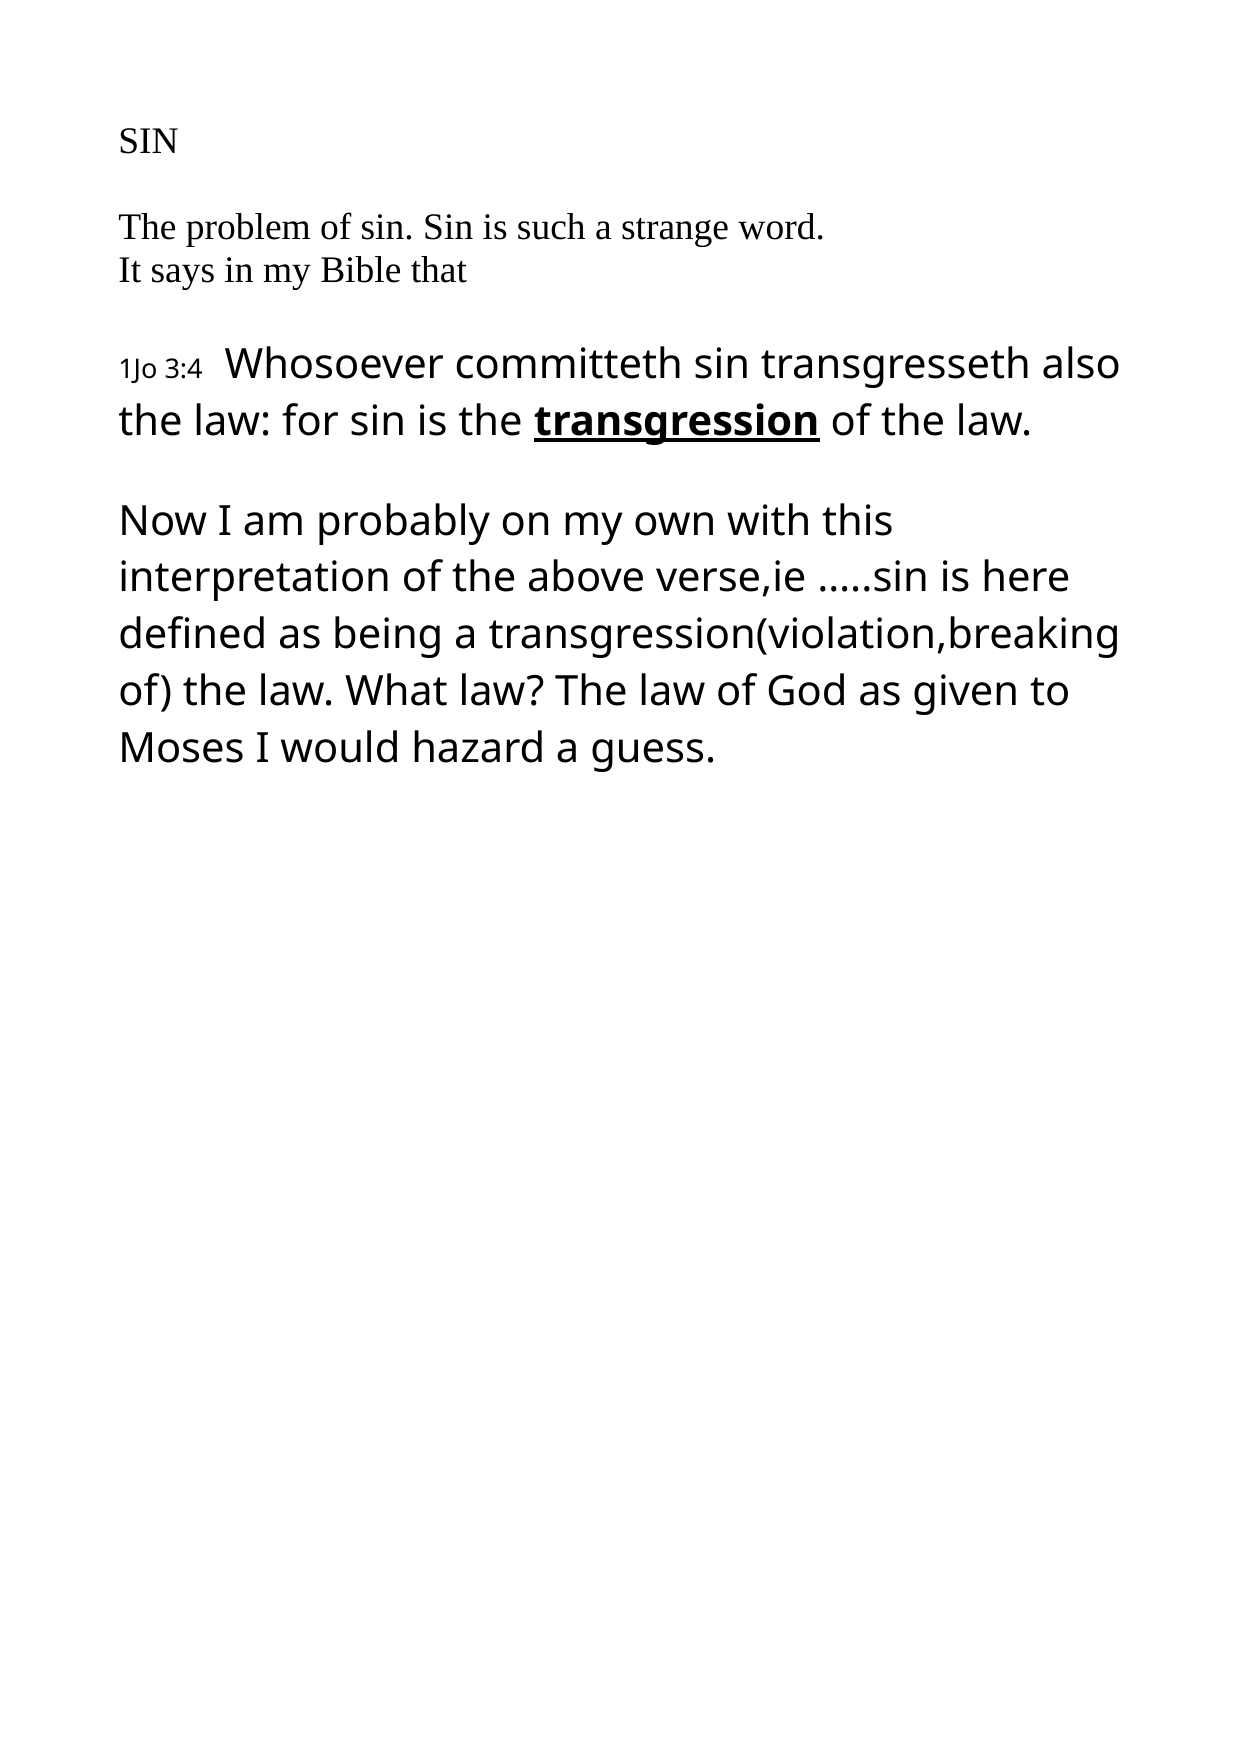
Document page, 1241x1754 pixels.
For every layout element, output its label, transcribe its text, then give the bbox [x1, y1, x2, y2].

text Now I am probably on my own with this interpretation of the above verse,ie …..sin is here defined as being a transgression(violation,breaking of) the law. What law? The law of God as given to Moses I would hazard a guess. [118, 490, 1122, 774]
text It says in my Bible that [118, 247, 1122, 291]
text SIN [118, 118, 1122, 161]
text 1Jo 3:4 Whosoever committeth sin transgresseth also the law: for sin is the transgression of the law. [118, 334, 1122, 447]
text The problem of sin. Sin is such a strange word. [118, 204, 1122, 247]
